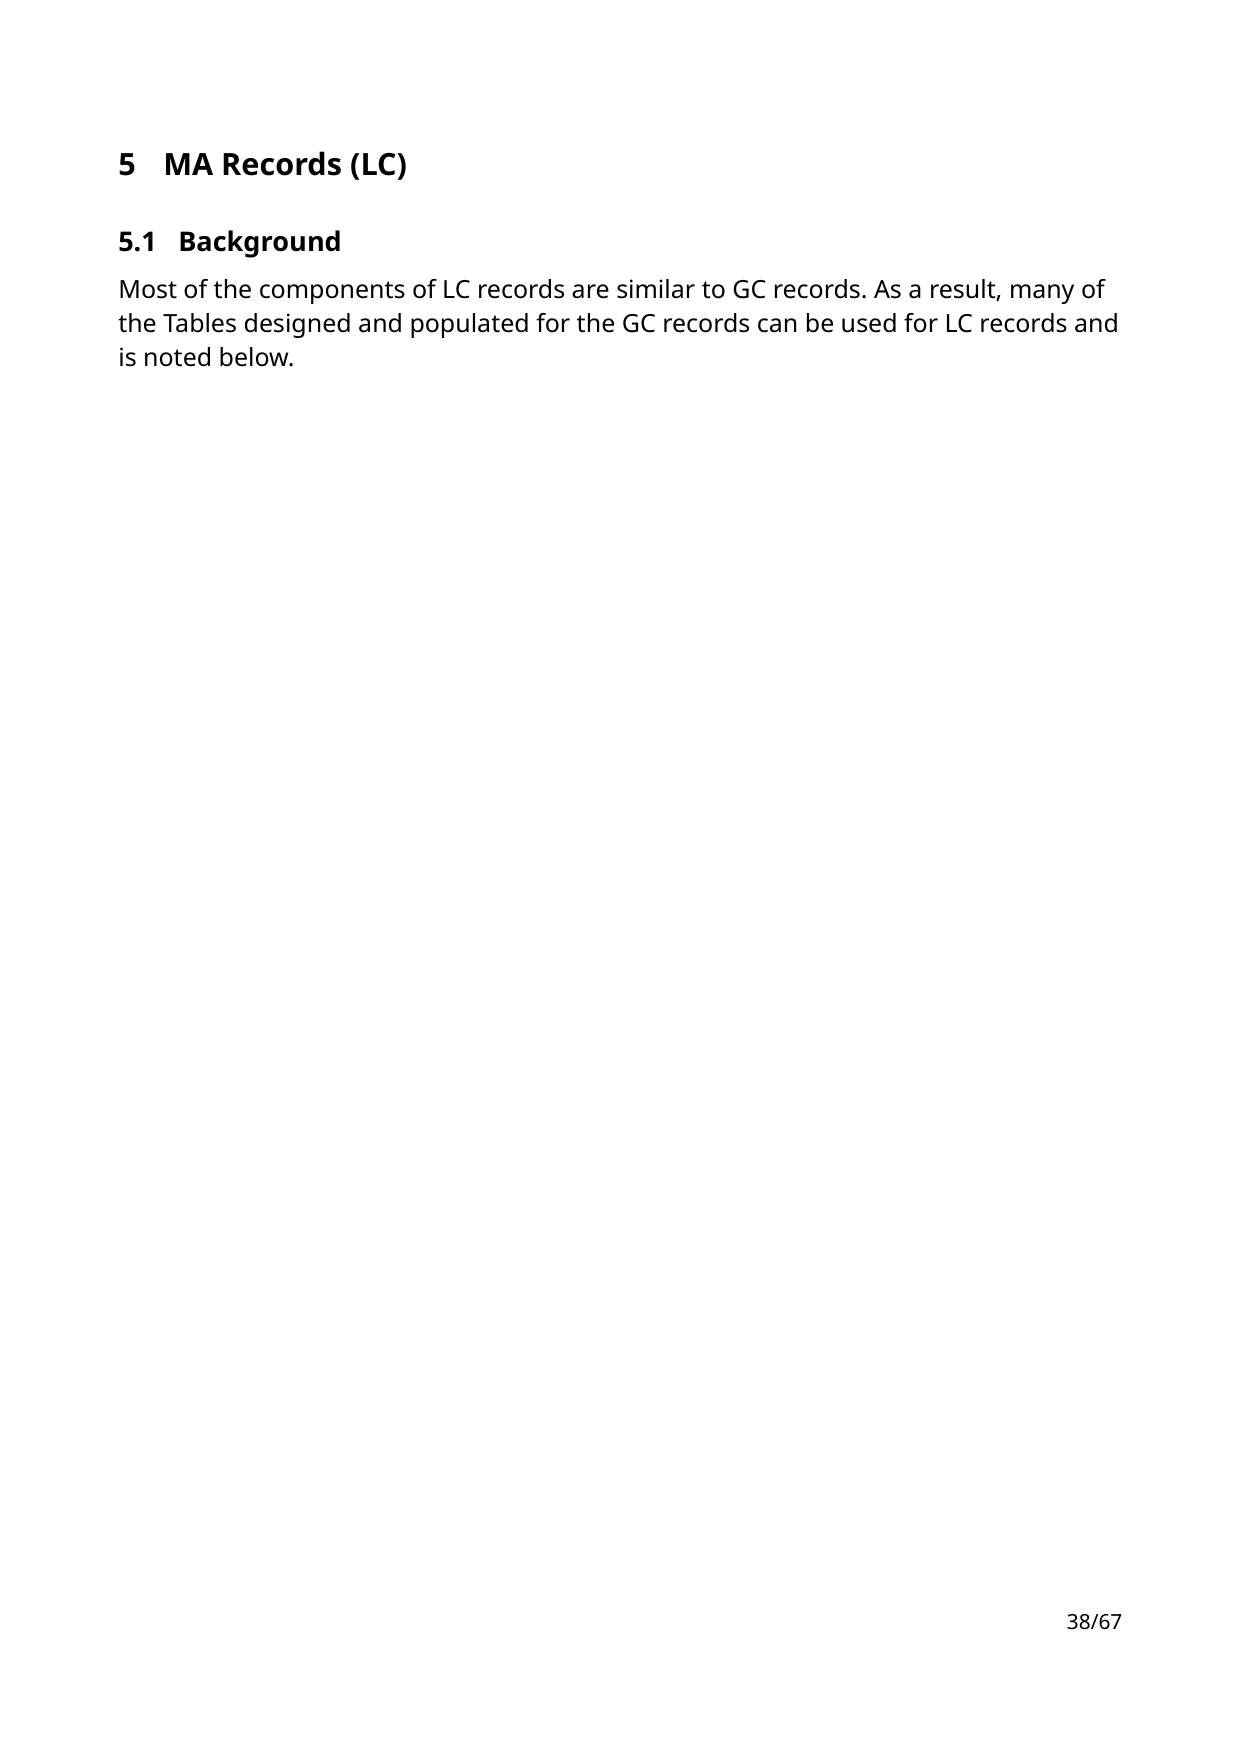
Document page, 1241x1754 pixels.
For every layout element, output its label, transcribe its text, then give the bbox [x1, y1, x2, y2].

subtitle Background [118, 222, 1122, 259]
text Most of the components of LC records are similar to GC records. As a result, many of the Tables designed and populated for the GC records can be used for LC records and is noted below. [118, 272, 1122, 374]
subtitle MA Records (LC) [118, 143, 1122, 185]
